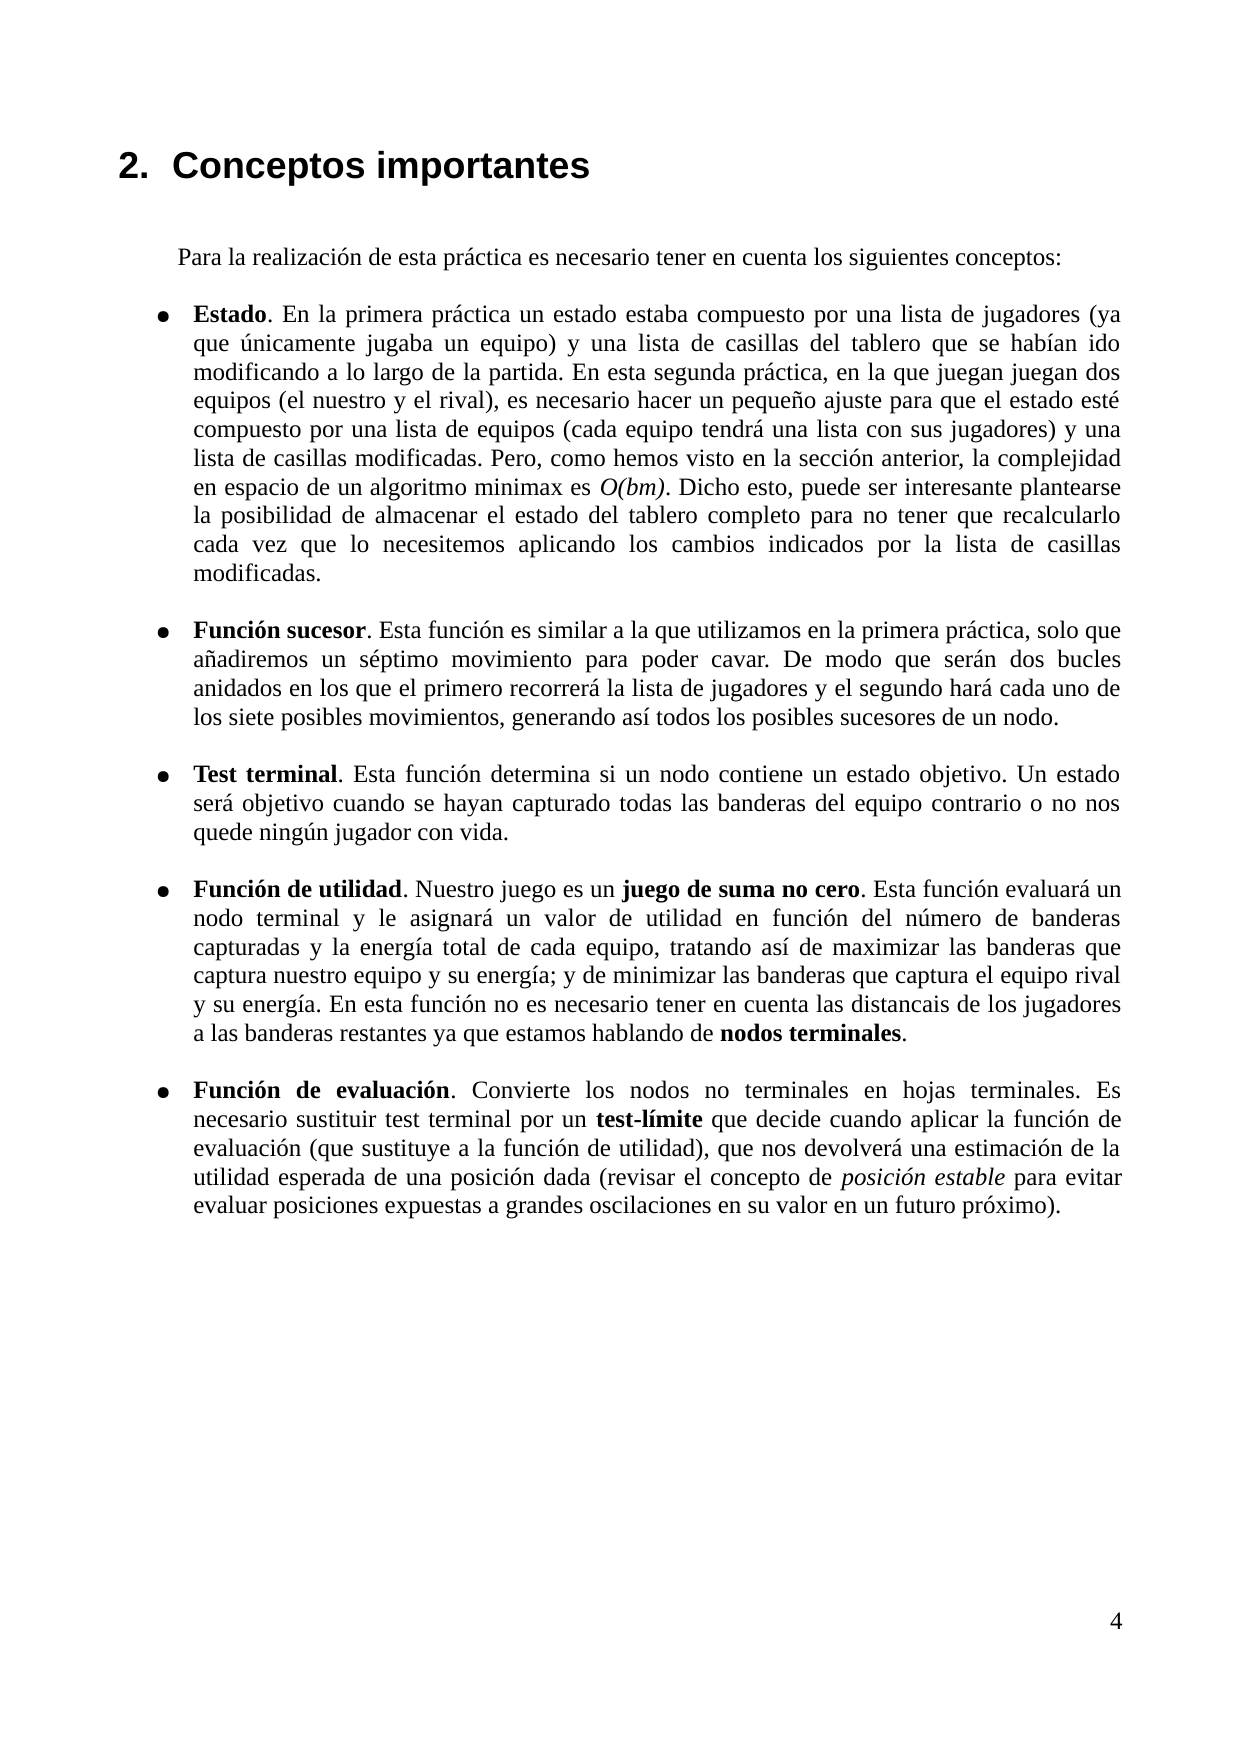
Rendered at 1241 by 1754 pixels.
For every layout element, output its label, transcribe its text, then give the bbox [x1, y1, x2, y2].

list Estado. En la primera práctica un estado estaba compuesto por una lista de jugadores (ya que únicamente jugaba un equipo) y una lista de casillas del tablero que se habían ido modificando a lo largo de la partida. En esta segunda práctica, en la que juegan juegan dos equipos (el nuestro y el rival), es necesario hacer un pequeño ajuste para que el estado esté compuesto por una lista de equipos (cada equipo tendrá una lista con sus jugadores) y una lista de casillas modificadas. Pero, como hemos visto en la sección anterior, la complejidad en espacio de un algoritmo minimax es O(bm). Dicho esto, puede ser interesante plantearse la posibilidad de almacenar el estado del tablero completo para no tener que recalcularlo cada vez que lo necesitemos aplicando los cambios indicados por la lista de casillas modificadas. [156, 299, 1122, 587]
list Test terminal. Esta función determina si un nodo contiene un estado objetivo. Un estado será objetivo cuando se hayan capturado todas las banderas del equipo contrario o no nos quede ningún jugador con vida. [156, 759, 1122, 846]
list Función de utilidad. Nuestro juego es un juego de suma no cero. Esta función evaluará un nodo terminal y le asignará un valor de utilidad en función del número de banderas capturadas y la energía total de cada equipo, tratando así de maximizar las banderas que captura nuestro equipo y su energía; y de minimizar las banderas que captura el equipo rival y su energía. En esta función no es necesario tener en cuenta las distancais de los jugadores a las banderas restantes ya que estamos hablando de nodos terminales. [156, 874, 1122, 1047]
list Función sucesor. Esta función es similar a la que utilizamos en la primera práctica, solo que añadiremos un séptimo movimiento para poder cavar. De modo que serán dos bucles anidados en los que el primero recorrerá la lista de jugadores y el segundo hará cada uno de los siete posibles movimientos, generando así todos los posibles sucesores de un nodo. [156, 616, 1122, 731]
text Para la realización de esta práctica es necesario tener en cuenta los siguientes conceptos: [118, 242, 1122, 271]
title Conceptos importantes [118, 143, 1122, 186]
list Función de evaluación. Convierte los nodos no terminales en hojas terminales. Es necesario sustituir test terminal por un test-límite que decide cuando aplicar la función de evaluación (que sustituye a la función de utilidad), que nos devolverá una estimación de la utilidad esperada de una posición dada (revisar el concepto de posición estable para evitar evaluar posiciones expuestas a grandes oscilaciones en su valor en un futuro próximo). [156, 1076, 1122, 1219]
